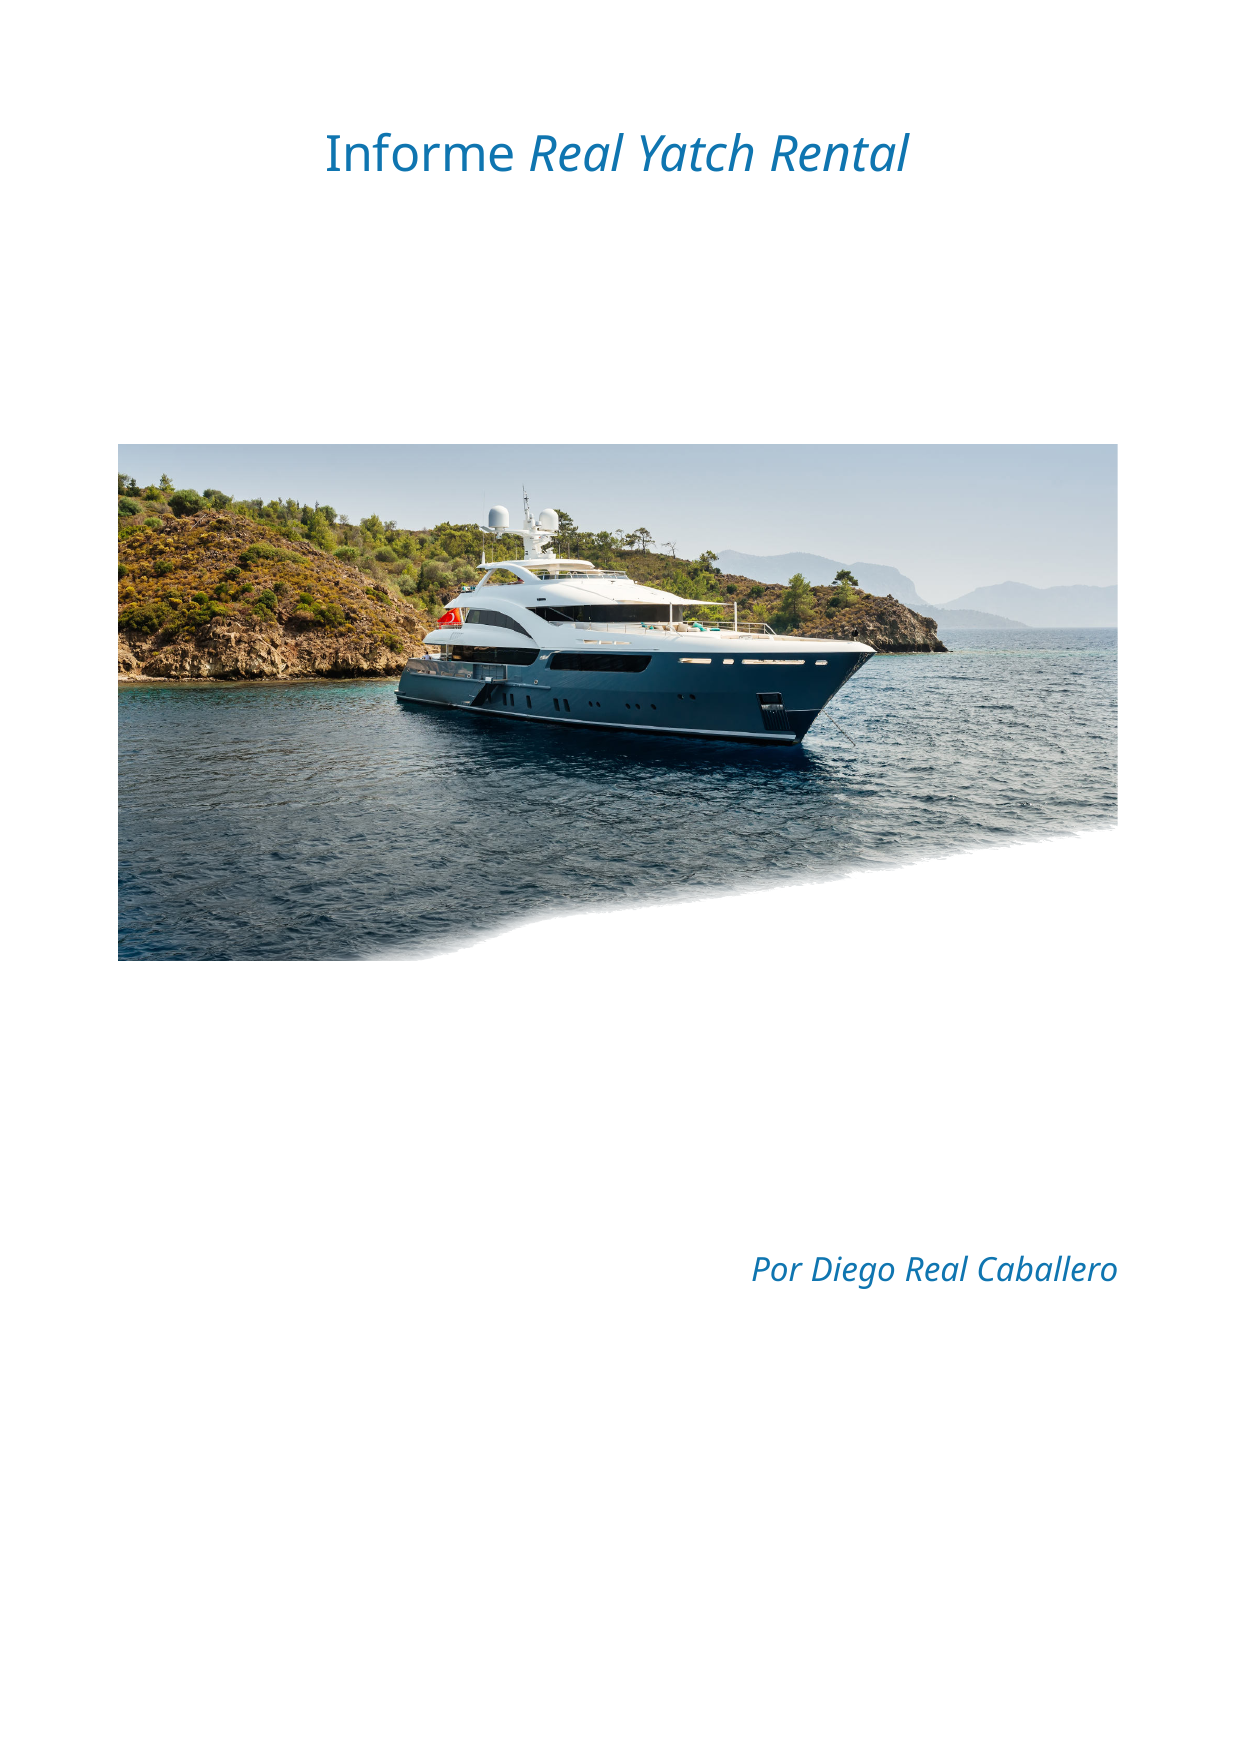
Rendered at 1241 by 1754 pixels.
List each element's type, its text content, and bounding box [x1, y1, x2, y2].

list Por Diego Real Caballero [156, 1246, 1122, 1291]
text Informe Real Yatch Rental [118, 118, 1122, 186]
picture [118, 444, 1118, 961]
